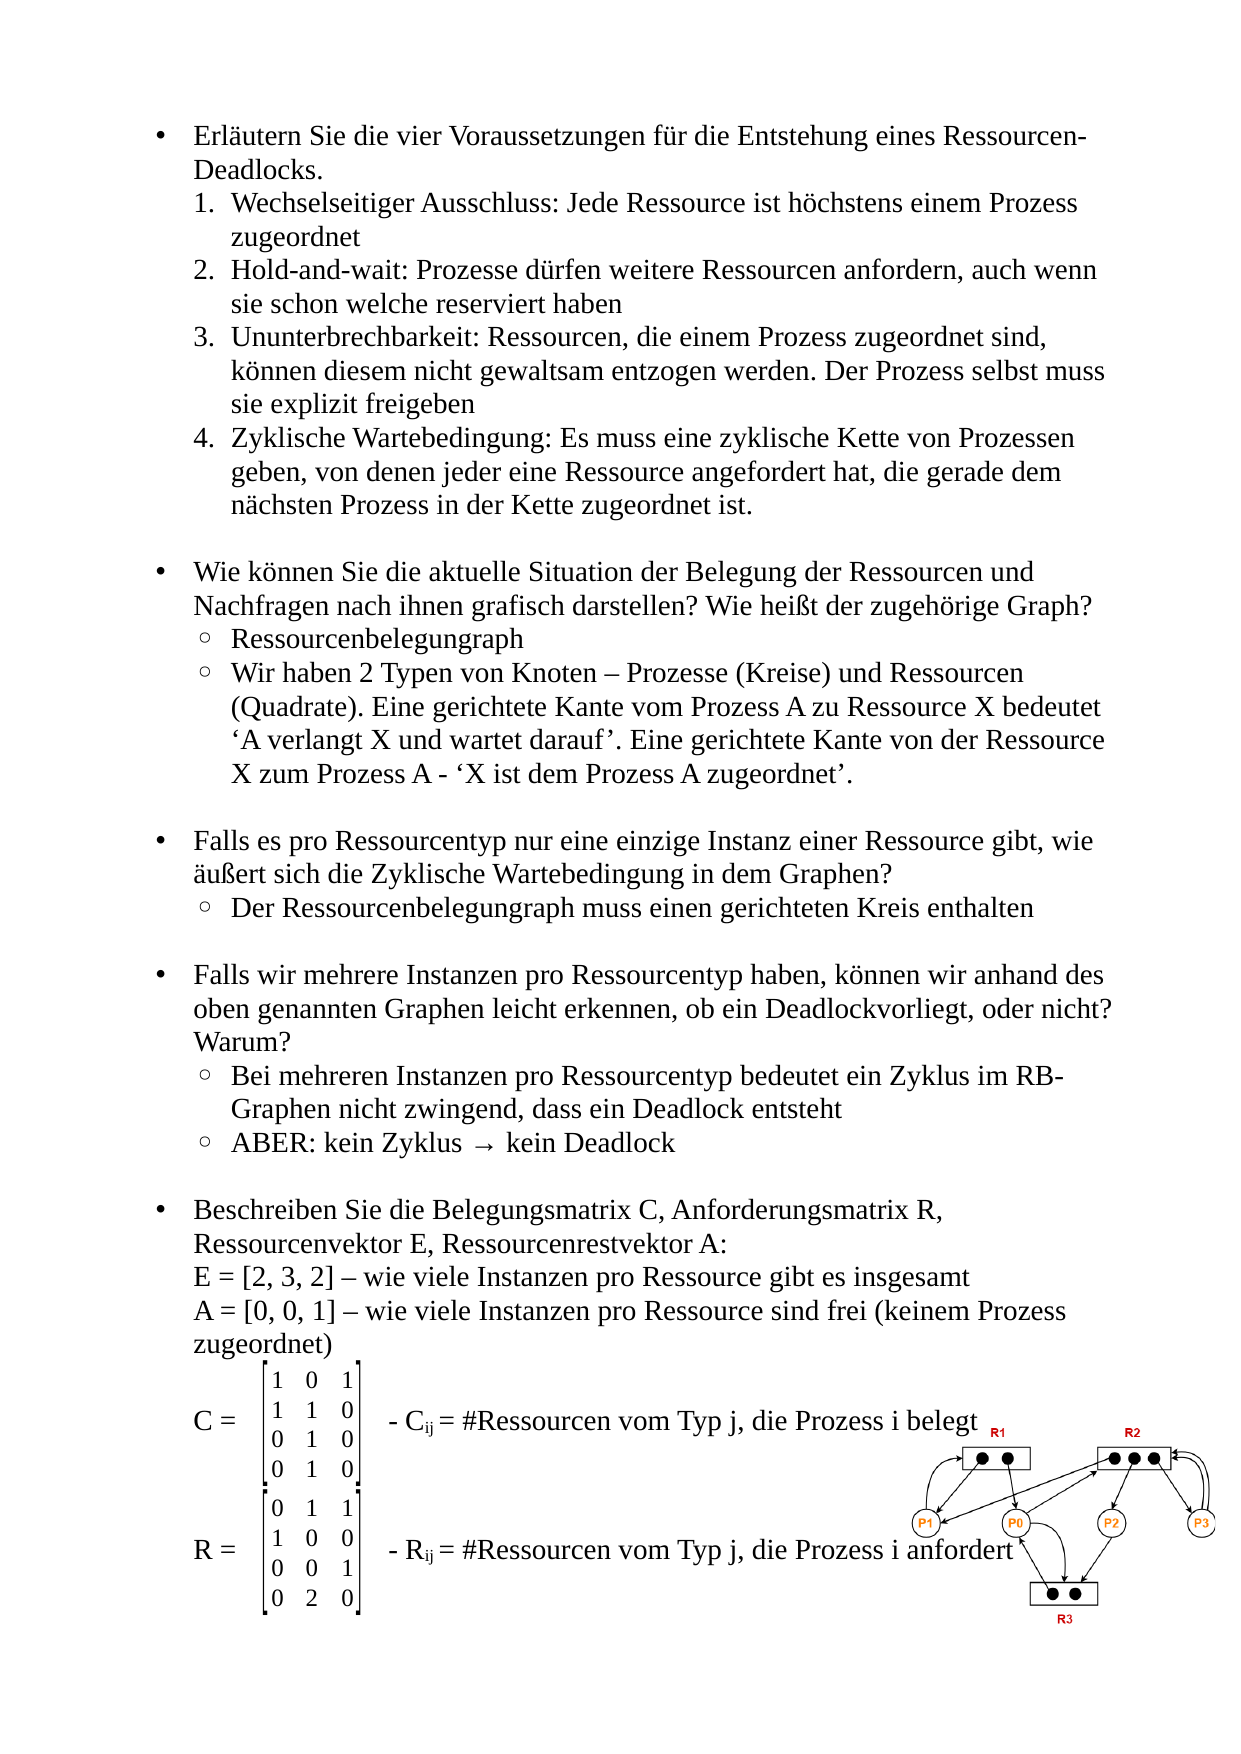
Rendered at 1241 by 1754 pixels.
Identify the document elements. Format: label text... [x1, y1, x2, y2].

list Wie können Sie die aktuelle Situation der Belegung der Ressourcen und Nachfragen nach ihnen grafisch darstellen? Wie heißt der zugehörige Graph? [156, 554, 1122, 621]
list Beschreiben Sie die Belegungsmatrix C, Anforderungsmatrix R, Ressourcenvektor E, Ressourcenrestvektor A: [156, 1192, 1122, 1259]
list Ressourcenbelegungraph [193, 621, 1122, 655]
list Wir haben 2 Typen von Knoten – Prozesse (Kreise) und Ressourcen (Quadrate). Eine gerichtete Kante vom Prozess A zu Ressource X bedeutet ‘A verlangt X und wartet darauf’. Eine gerichtete Kante von der Ressource X zum Prozess A - ‘X ist dem Prozess A zugeordnet’. [193, 655, 1122, 789]
list Der Ressourcenbelegungraph muss einen gerichteten Kreis enthalten [193, 890, 1122, 924]
list Bei mehreren Instanzen pro Ressourcentyp bedeutet ein Zyklus im RB-Graphen nicht zwingend, dass ein Deadlock entsteht [193, 1058, 1122, 1125]
list A = [0, 0, 1] – wie viele Instanzen pro Ressource sind frei (keinem Prozess zugeordnet) [156, 1293, 1122, 1360]
list R = - Rij = #Ressourcen vom Typ j, die Prozess i anfordert [156, 1489, 911, 1617]
list E = [2, 3, 2] – wie viele Instanzen pro Ressource gibt es insgesamt [156, 1259, 1122, 1293]
picture [958, 1430, 967, 1435]
list Ununterbrechbarkeit: Ressourcen, die einem Prozess zugeordnet sind, können diesem nicht gewaltsam entzogen werden. Der Prozess selbst muss sie explizit freigeben [193, 319, 1122, 420]
list Falls wir mehrere Instanzen pro Ressourcentyp haben, können wir anhand des oben genannten Graphen leicht erkennen, ob ein Deadlockvorliegt, oder nicht? Warum? [156, 957, 1122, 1058]
list C = - Cij = #Ressourcen vom Typ j, die Prozess i belegt [156, 1360, 1122, 1489]
picture [911, 1424, 1216, 1626]
list Zyklische Wartebedingung: Es muss eine zyklische Kette von Prozessen geben, von denen jeder eine Ressource angefordert hat, die gerade dem nächsten Prozess in der Kette zugeordnet ist. [193, 420, 1122, 521]
list ABER: kein Zyklus → kein Deadlock [193, 1125, 1122, 1159]
list Hold-and-wait: Prozesse dürfen weitere Ressourcen anfordern, auch wenn sie schon welche reserviert haben [193, 252, 1122, 319]
list Falls es pro Ressourcentyp nur eine einzige Instanz einer Ressource gibt, wie äußert sich die Zyklische Wartebedingung in dem Graphen? [156, 823, 1122, 890]
list Erläutern Sie die vier Voraussetzungen für die Entstehung eines Ressourcen-Deadlocks. [156, 118, 1122, 185]
list Wechselseitiger Ausschluss: Jede Ressource ist höchstens einem Prozess zugeordnet [193, 185, 1122, 252]
